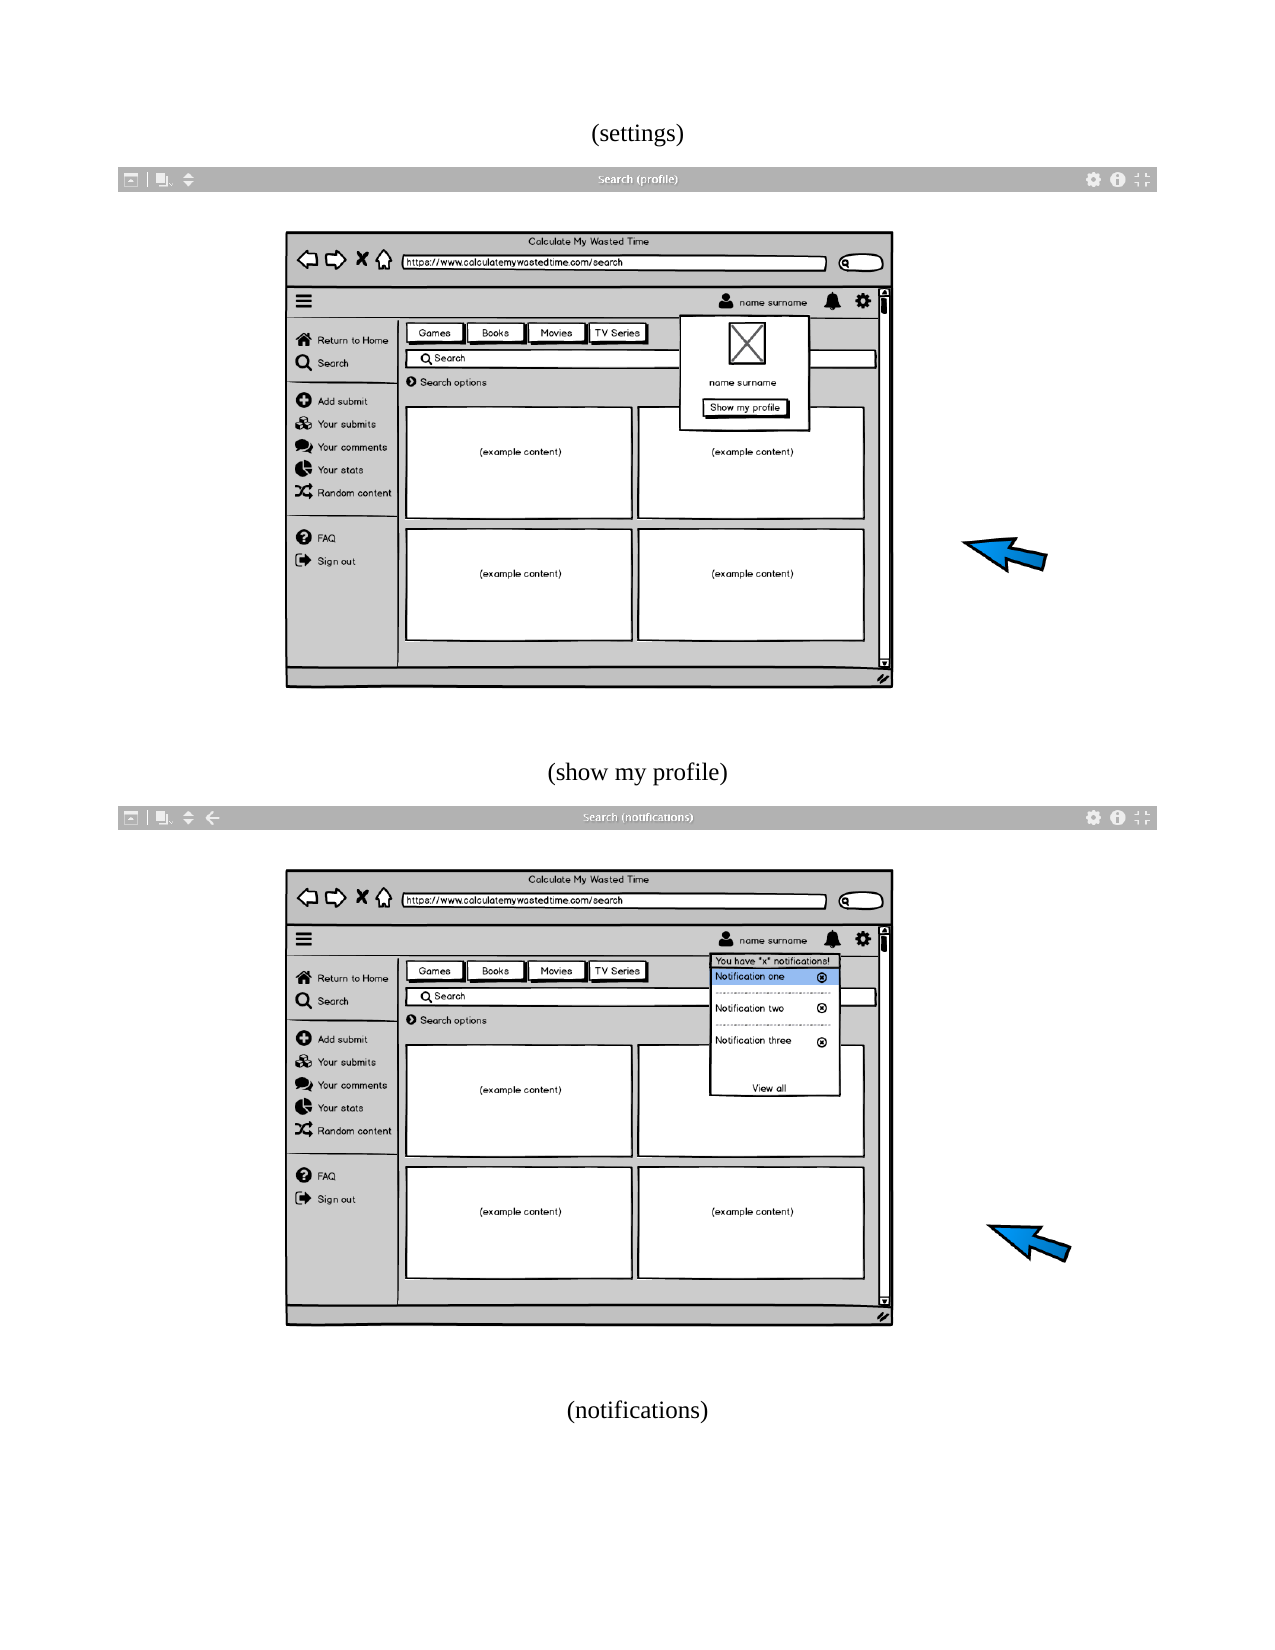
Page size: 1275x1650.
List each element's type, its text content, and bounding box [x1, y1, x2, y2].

text (settings) [118, 118, 1157, 147]
picture [118, 167, 1157, 752]
text (show my profile) [118, 752, 1157, 786]
text (notifications) [118, 1390, 1157, 1424]
picture [118, 806, 1157, 1390]
